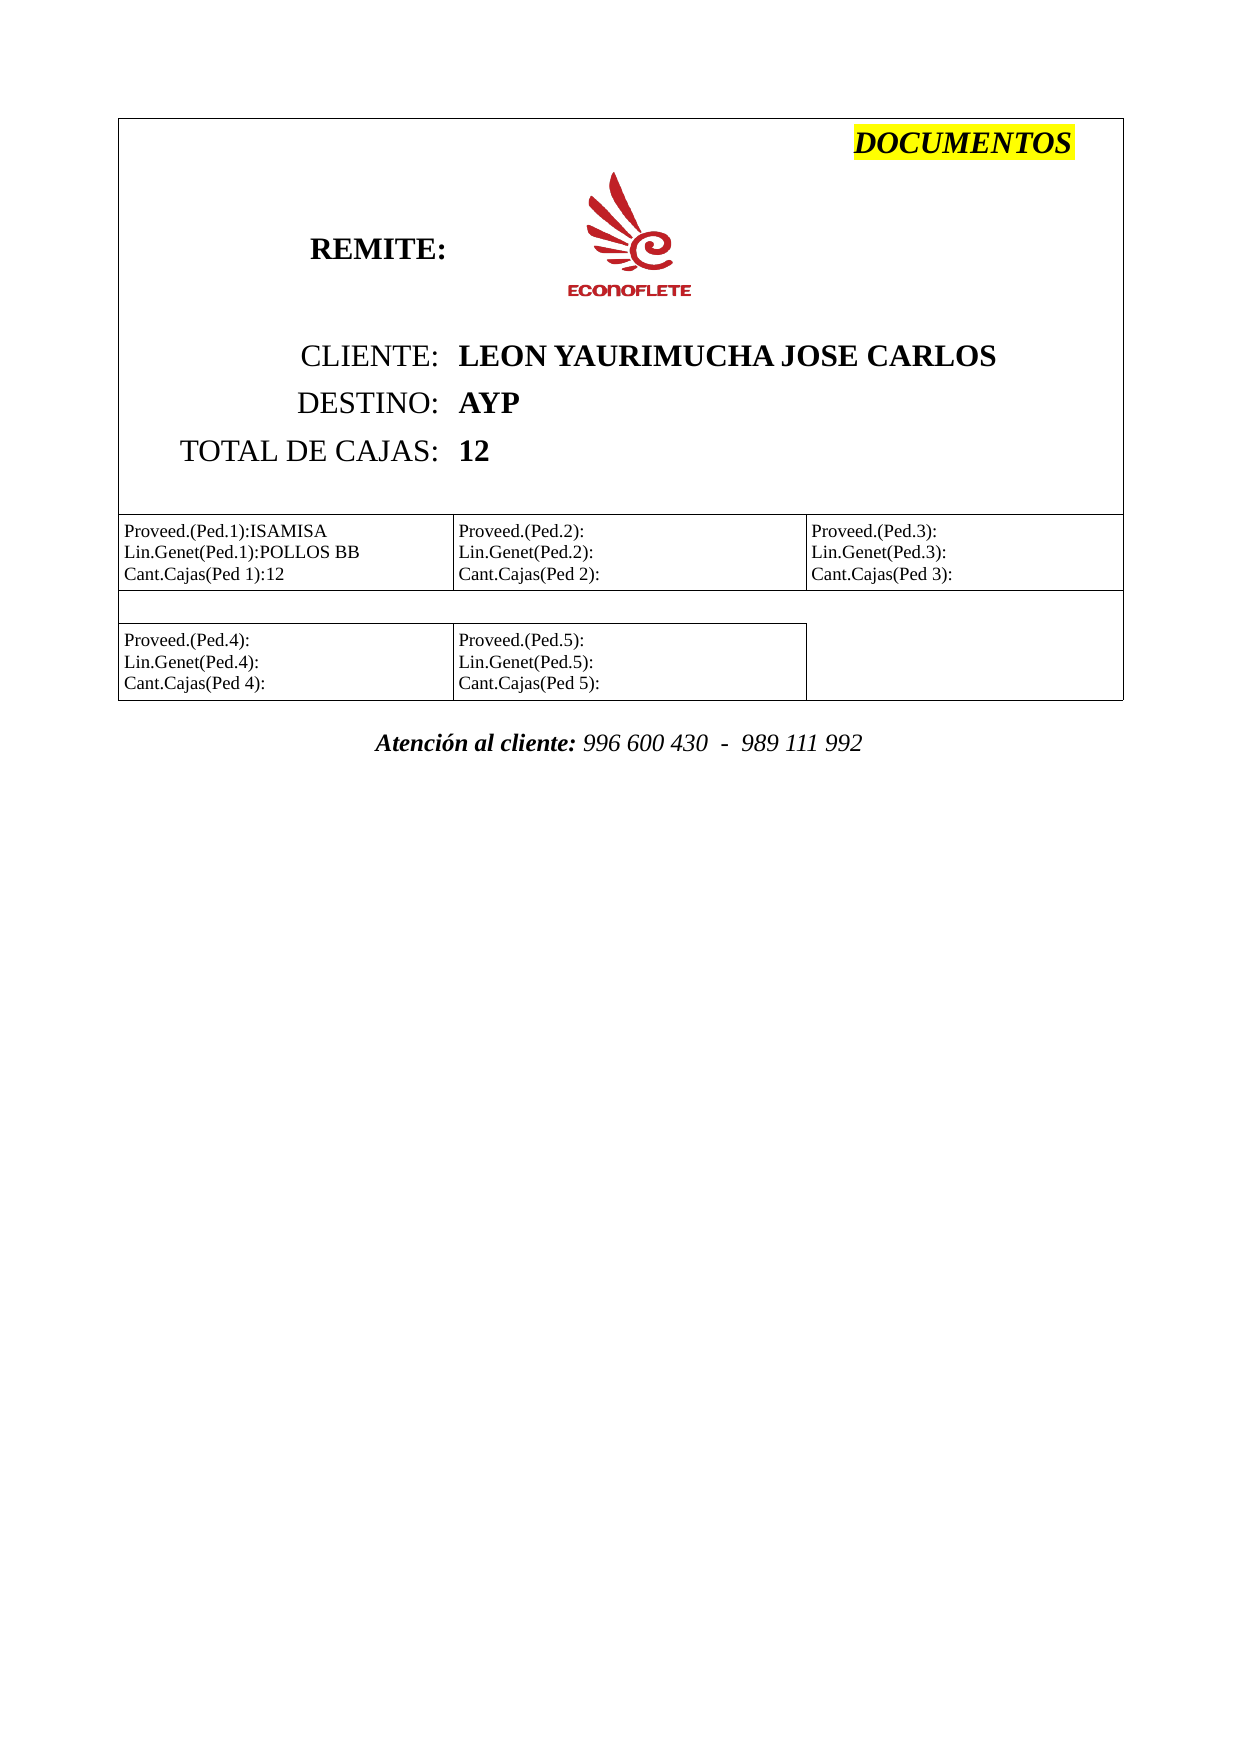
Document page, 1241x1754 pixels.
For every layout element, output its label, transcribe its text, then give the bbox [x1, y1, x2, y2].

table_cell [119, 474, 453, 514]
table_header [453, 119, 806, 166]
picture [552, 171, 707, 297]
table_cell AYP [453, 379, 806, 426]
table_cell [806, 166, 1123, 332]
table_cell 12 [453, 426, 1123, 474]
table_cell [806, 591, 1123, 623]
table_cell Proveed.(Ped.2): Lin.Genet(Ped.2): Cant.Cajas(Ped 2): [454, 515, 806, 590]
table_cell Proveed.(Ped.5): Lin.Genet(Ped.5): Cant.Cajas(Ped 5): [454, 624, 806, 699]
table_cell [806, 379, 1123, 426]
table_cell [453, 591, 806, 623]
table_cell Proveed.(Ped.1):ISAMISA Lin.Genet(Ped.1):POLLOS BB Cant.Cajas(Ped 1):12 [119, 515, 453, 590]
table_cell CLIENTE: [119, 332, 453, 379]
table_header DOCUMENTOS [806, 119, 1123, 166]
table_cell TOTAL DE CAJAS: [119, 426, 453, 474]
table_cell [453, 474, 806, 514]
table_header [119, 119, 453, 166]
text Atención al cliente: 996 600 430 - 989 111 992 [118, 728, 1122, 757]
table_cell REMITE: [119, 166, 453, 332]
table_cell [806, 474, 1123, 514]
table_cell [119, 591, 453, 623]
table_cell [807, 623, 1123, 699]
table_cell LEON YAURIMUCHA JOSE CARLOS [453, 332, 1123, 379]
table_cell [453, 166, 806, 332]
table_cell DESTINO: [119, 379, 453, 426]
table_cell Proveed.(Ped.4): Lin.Genet(Ped.4): Cant.Cajas(Ped 4): [119, 624, 453, 699]
table_cell Proveed.(Ped.3): Lin.Genet(Ped.3): Cant.Cajas(Ped 3): [807, 515, 1123, 590]
